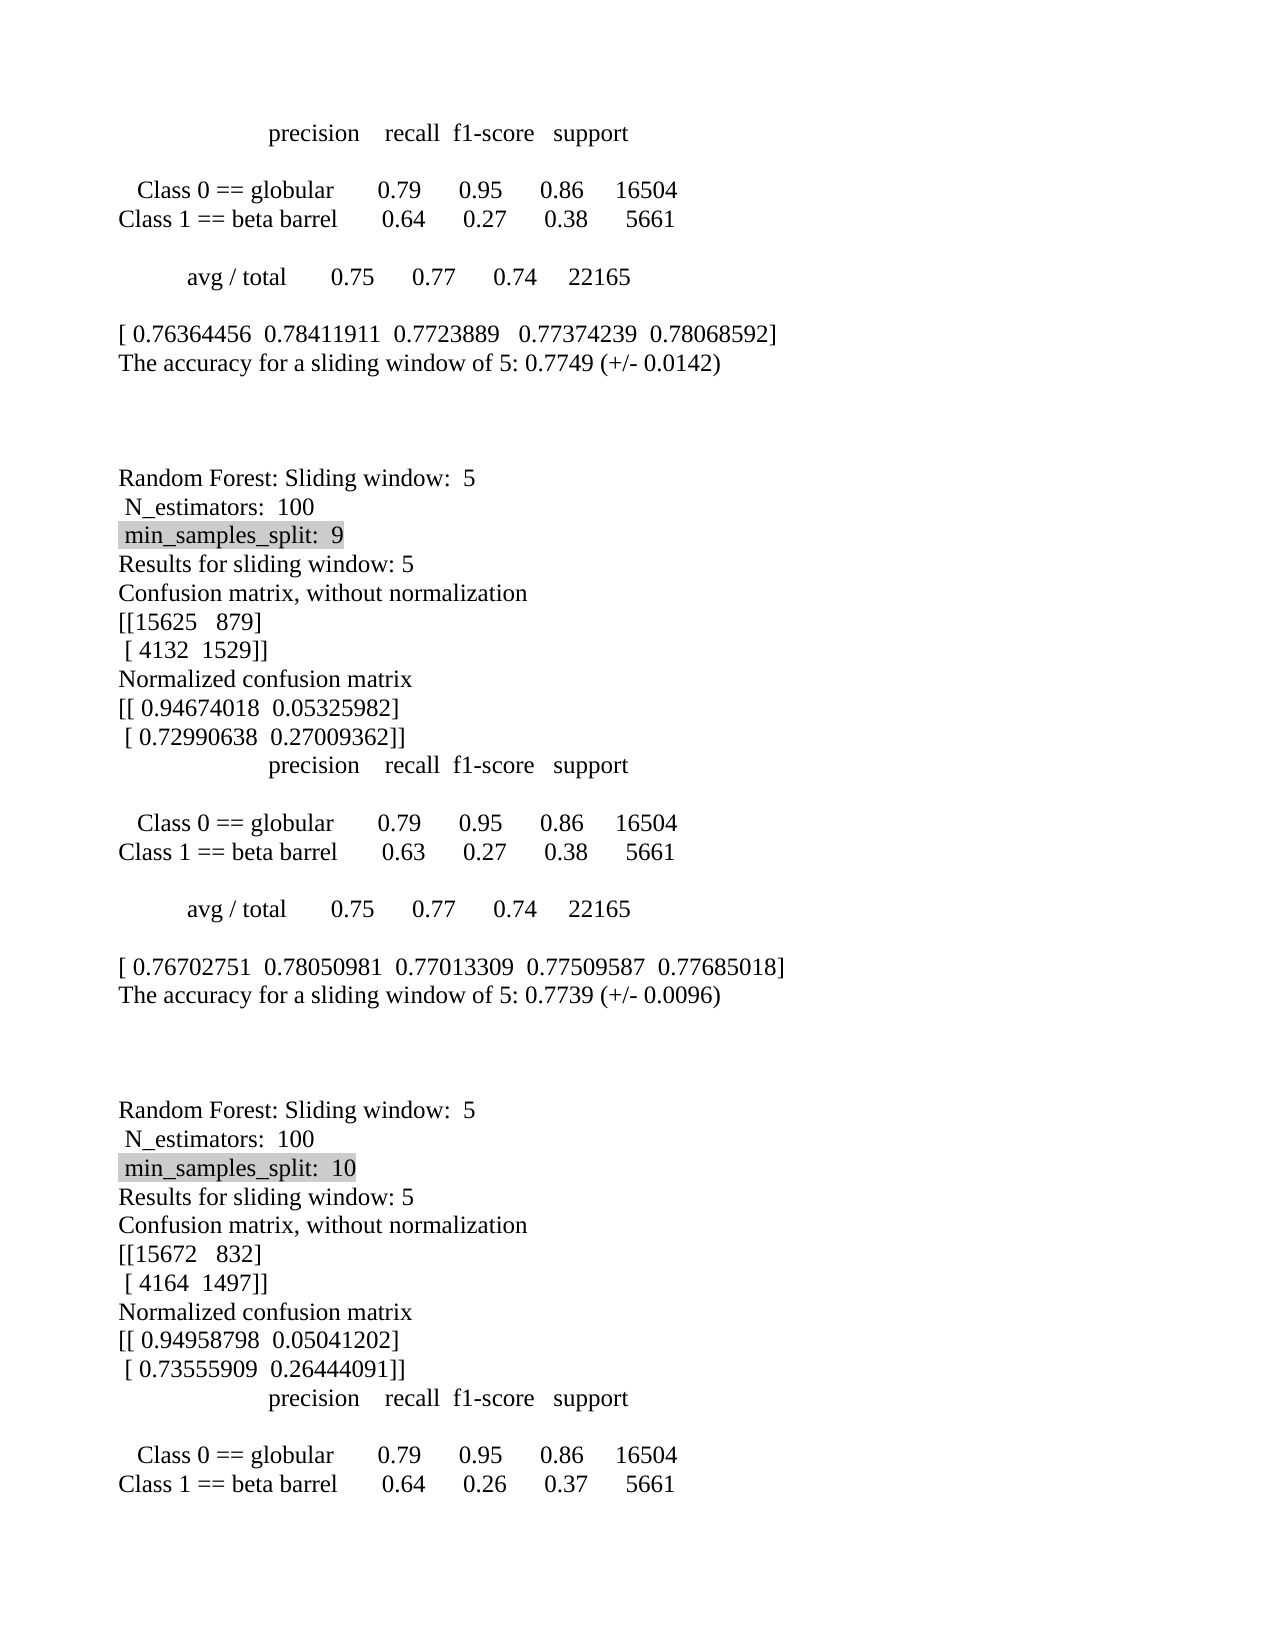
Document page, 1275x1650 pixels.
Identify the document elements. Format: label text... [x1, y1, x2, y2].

text Class 1 == beta barrel 0.64 0.26 0.37 5661 [118, 1469, 1157, 1498]
text [ 0.76702751 0.78050981 0.77013309 0.77509587 0.77685018] [118, 952, 1157, 981]
text Normalized confusion matrix [118, 664, 1157, 693]
text avg / total 0.75 0.77 0.74 22165 [118, 262, 1157, 291]
text Confusion matrix, without normalization [118, 1211, 1157, 1239]
text precision recall f1-score support [118, 1383, 1157, 1412]
text [ 0.76364456 0.78411911 0.7723889 0.77374239 0.78068592] [118, 319, 1157, 348]
text The accuracy for a sliding window of 5: 0.7749 (+/- 0.0142) [118, 348, 1157, 377]
text [ 0.73555909 0.26444091]] [118, 1354, 1157, 1383]
text N_estimators: 100 [118, 1124, 1157, 1153]
text Confusion matrix, without normalization [118, 578, 1157, 607]
text [ 4164 1497]] [118, 1268, 1157, 1297]
text precision recall f1-score support [118, 118, 1157, 147]
text [[15625 879] [118, 607, 1157, 636]
text min_samples_split: 9 [118, 521, 1157, 549]
text [[15672 832] [118, 1239, 1157, 1268]
text [ 0.72990638 0.27009362]] [118, 722, 1157, 751]
text The accuracy for a sliding window of 5: 0.7739 (+/- 0.0096) [118, 981, 1157, 1009]
text Class 0 == globular 0.79 0.95 0.86 16504 [118, 176, 1157, 204]
text Normalized confusion matrix [118, 1297, 1157, 1326]
text Class 0 == globular 0.79 0.95 0.86 16504 [118, 808, 1157, 837]
text Class 1 == beta barrel 0.64 0.27 0.38 5661 [118, 204, 1157, 233]
text [ 4132 1529]] [118, 636, 1157, 664]
text Class 0 == globular 0.79 0.95 0.86 16504 [118, 1441, 1157, 1469]
text avg / total 0.75 0.77 0.74 22165 [118, 894, 1157, 923]
text [[ 0.94958798 0.05041202] [118, 1326, 1157, 1354]
text precision recall f1-score support [118, 751, 1157, 779]
text Random Forest: Sliding window: 5 [118, 1096, 1157, 1124]
text min_samples_split: 10 [118, 1153, 1157, 1182]
text Results for sliding window: 5 [118, 1182, 1157, 1211]
text Class 1 == beta barrel 0.63 0.27 0.38 5661 [118, 837, 1157, 866]
text N_estimators: 100 [118, 492, 1157, 521]
text [[ 0.94674018 0.05325982] [118, 693, 1157, 722]
text Results for sliding window: 5 [118, 549, 1157, 578]
text Random Forest: Sliding window: 5 [118, 463, 1157, 492]
